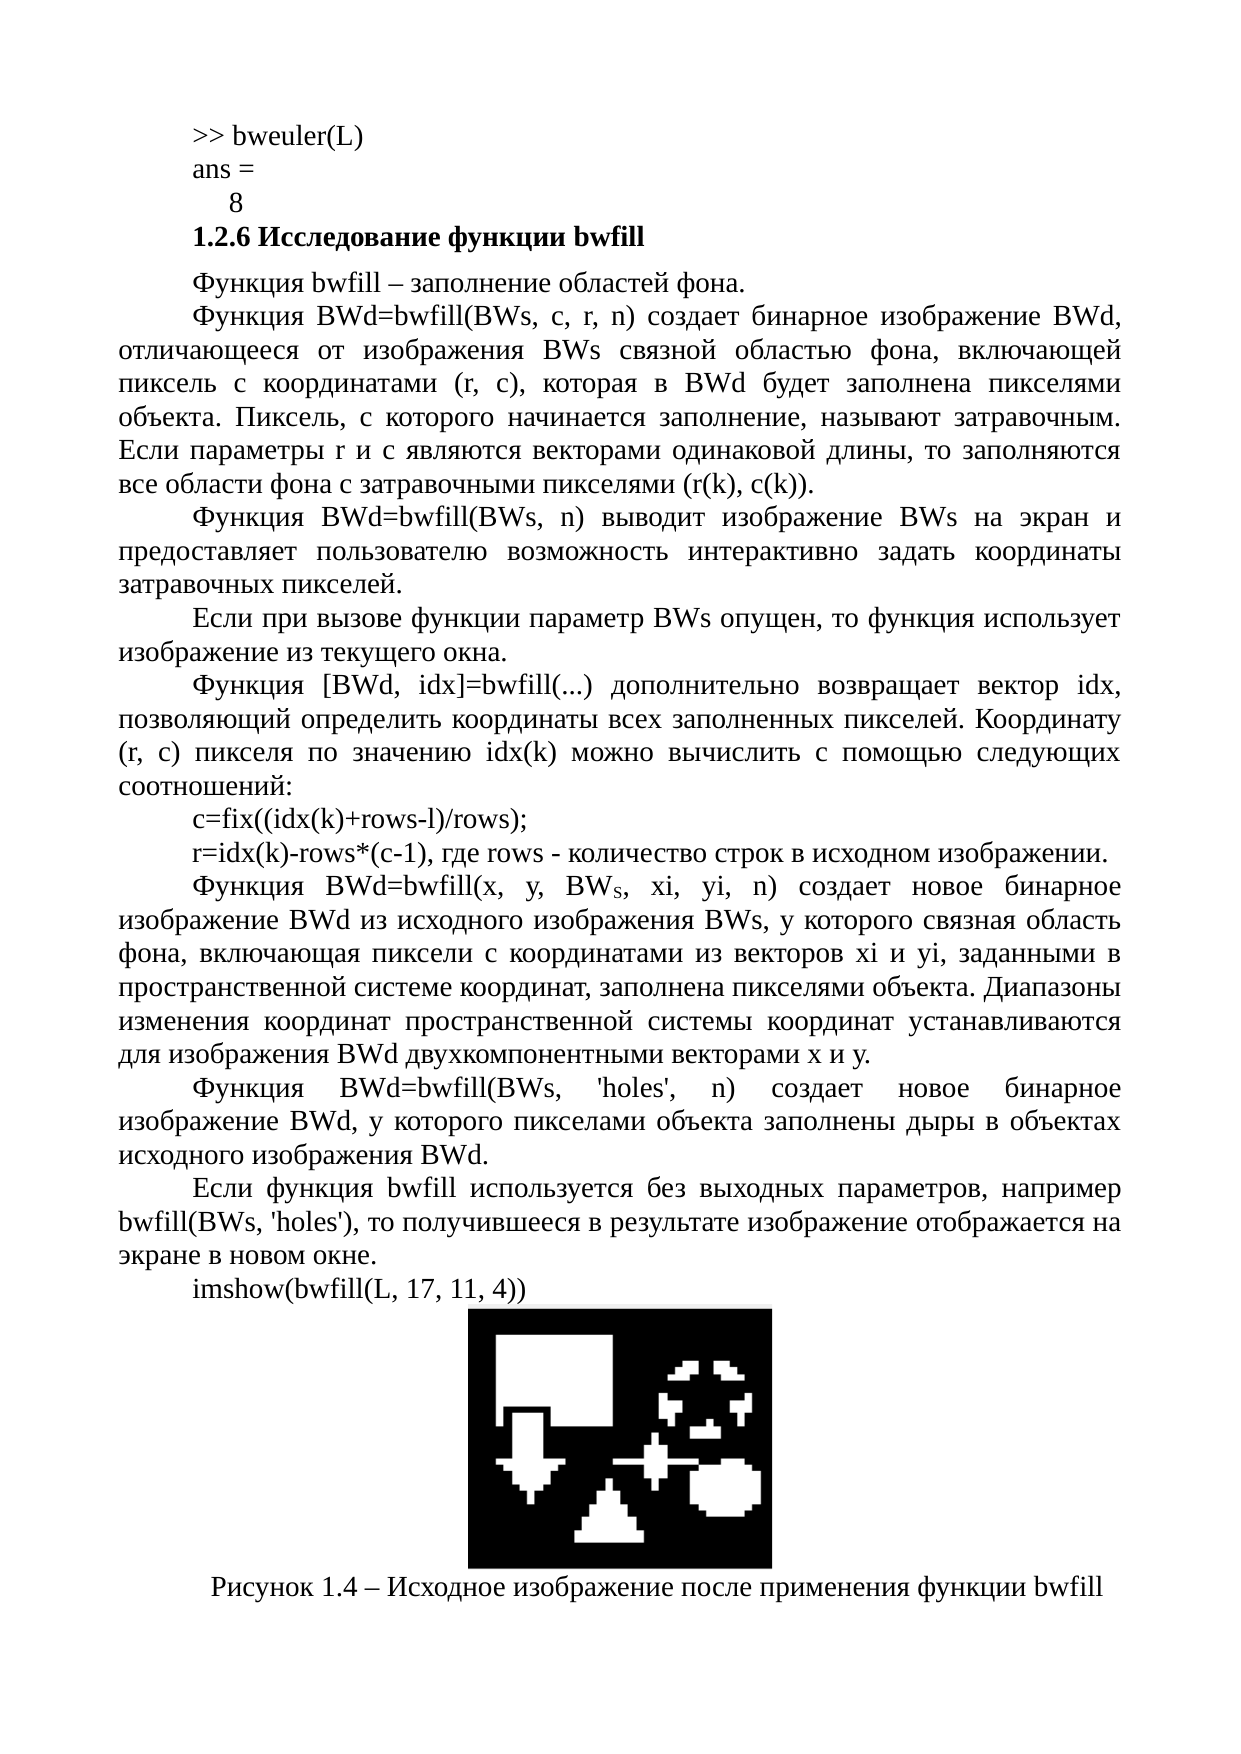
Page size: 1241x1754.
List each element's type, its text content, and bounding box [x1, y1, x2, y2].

text imshow(bwfill(L, 17, 11, 4)) [118, 1271, 1122, 1304]
picture [468, 1304, 773, 1570]
text Если при вызове функции параметр BWs опущен, то функция использует изображение из текущего окна. [118, 600, 1122, 667]
text 1.2.6 Исследование функции bwfill [118, 219, 1122, 252]
text Функция BWd=bwfill(BWs, n) выводит изображение BWs на экран и предоставляет пользователю возможность интерактивно задать координаты затравочных пикселей. [118, 499, 1122, 600]
text ans = [118, 152, 1122, 185]
text Функция [BWd, idx]=bwfill(...) дополнительно возвращает вектор idx, позволяющий определить координаты всех заполненных пикселей. Координату (r, с) пикселя по значению idx(k) можно вычислить с помощью следующих соотношений: [118, 667, 1122, 801]
text с=fix((idx(k)+rows-l)/rows); r=idx(k)-rows*(с-1), где rows - количество строк в исходном изображении. [192, 801, 1122, 868]
text Рисунок 1.4 – Исходное изображение после применения функции bwfill [118, 1317, 1122, 1603]
text Функция BWd=bwfill(BWs, c, r, n) создает бинарное изображение BWd, отличающееся от изображения BWs связной областью фона, включающей пиксель с координатами (r, с), которая в BWd будет заполнена пикселями объекта. Пиксель, с которого начинается заполнение, называют затравочным. Если параметры r и с являются векторами одинаковой длины, то заполняются все области фона с затравочными пикселями (r(k), c(k)). [118, 298, 1122, 499]
text >> bweuler(L) [118, 118, 1122, 152]
text Функция bwfill – заполнение областей фона. [118, 265, 1122, 298]
text Если функция bwfill используется без выходных параметров, например bwfill(BWs, 'holes'), то получившееся в результате изображение отображается на экране в новом окне. [118, 1170, 1122, 1271]
text 8 [118, 185, 1122, 219]
text Функция BWd=bwfill(BWs, 'holes', n) создает новое бинарное изображение BWd, у которого пикселами объекта заполнены дыры в объектах исходного изображения BWd. [118, 1070, 1122, 1170]
text Функция BWd=bwfill(x, у, BWS, xi, yi, n) создает новое бинарное изображение BWd из исходного изображения BWs, у которого связная область фона, включающая пиксели с координатами из векторов xi и yi, заданными в пространственной системе координат, заполнена пикселями объекта. Диапазоны изменения координат пространственной системы координат устанавливаются для изображения ВWd двухкомпонентными векторами х и у. [118, 868, 1122, 1070]
